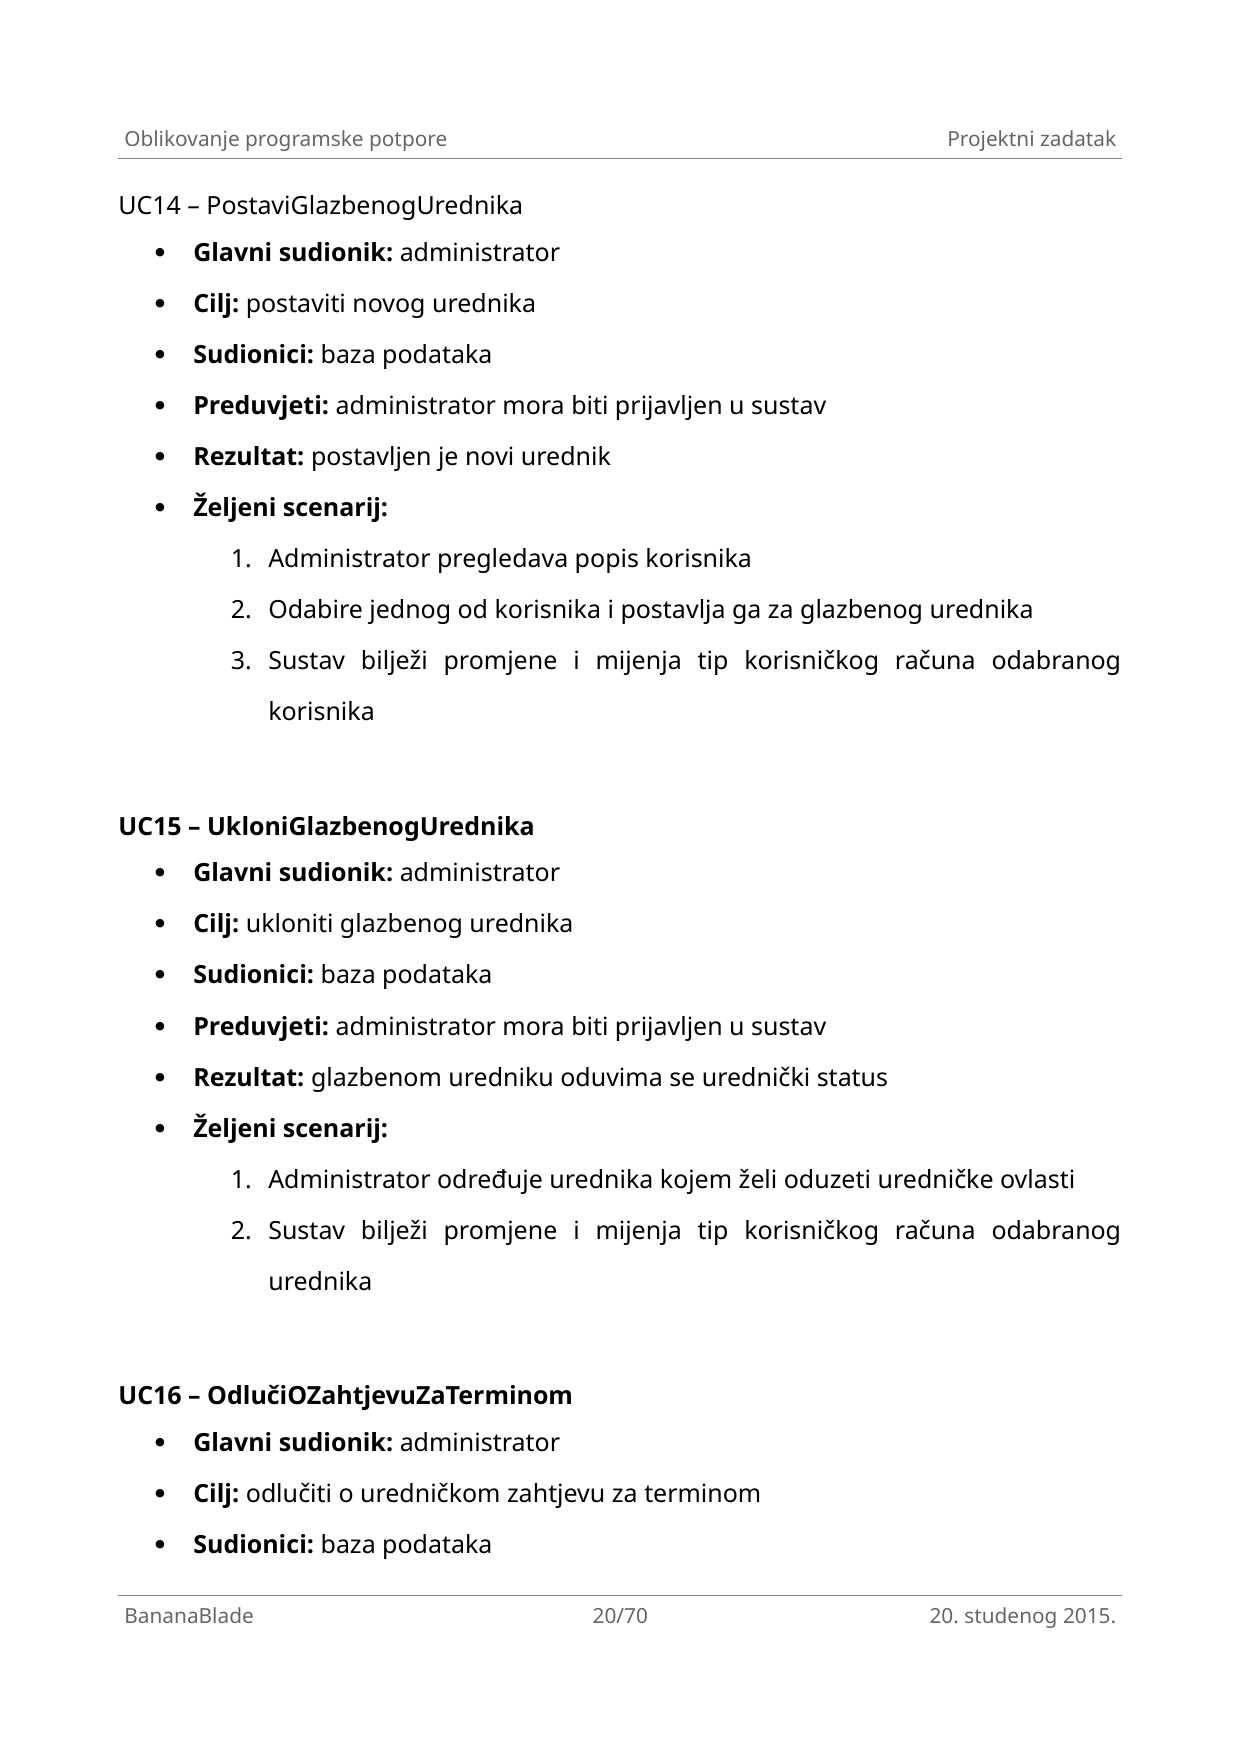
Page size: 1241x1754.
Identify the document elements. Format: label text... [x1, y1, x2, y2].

list Cilj: odlučiti o uredničkom zahtjevu za terminom [156, 1476, 1122, 1510]
list Sudionici: baza podataka [156, 1527, 1122, 1561]
list Glavni sudionik: administrator [156, 1424, 1122, 1459]
subtitle UC14 – PostaviGlazbenogUrednika [118, 188, 1122, 222]
list Sudionici: baza podataka [156, 337, 1122, 371]
list Glavni sudionik: administrator [156, 855, 1122, 889]
list Cilj: postaviti novog urednika [156, 286, 1122, 320]
list Preduvjeti: administrator mora biti prijavljen u sustav [156, 1008, 1122, 1042]
list Glavni sudionik: administrator [156, 234, 1122, 269]
subtitle UC15 – UkloniGlazbenogUrednika [118, 808, 1122, 843]
list Željeni scenarij: [156, 1110, 1122, 1144]
list Sudionici: baza podataka [156, 957, 1122, 991]
list Administrator pregledava popis korisnika [231, 541, 1122, 575]
list Rezultat: glazbenom uredniku oduvima se urednički status [156, 1059, 1122, 1093]
list Željeni scenarij: [156, 490, 1122, 524]
list Sustav bilježi promjene i mijenja tip korisničkog računa odabranog urednika [231, 1212, 1122, 1297]
list Odabire jednog od korisnika i postavlja ga za glazbenog urednika [231, 592, 1122, 626]
list Rezultat: postavljen je novi urednik [156, 439, 1122, 473]
list Administrator određuje urednika kojem želi oduzeti uredničke ovlasti [231, 1161, 1122, 1195]
list Sustav bilježi promjene i mijenja tip korisničkog računa odabranog korisnika [231, 643, 1122, 728]
subtitle UC16 – OdlučiOZahtjevuZaTerminom [118, 1378, 1122, 1412]
list Preduvjeti: administrator mora biti prijavljen u sustav [156, 388, 1122, 422]
list Cilj: ukloniti glazbenog urednika [156, 906, 1122, 940]
